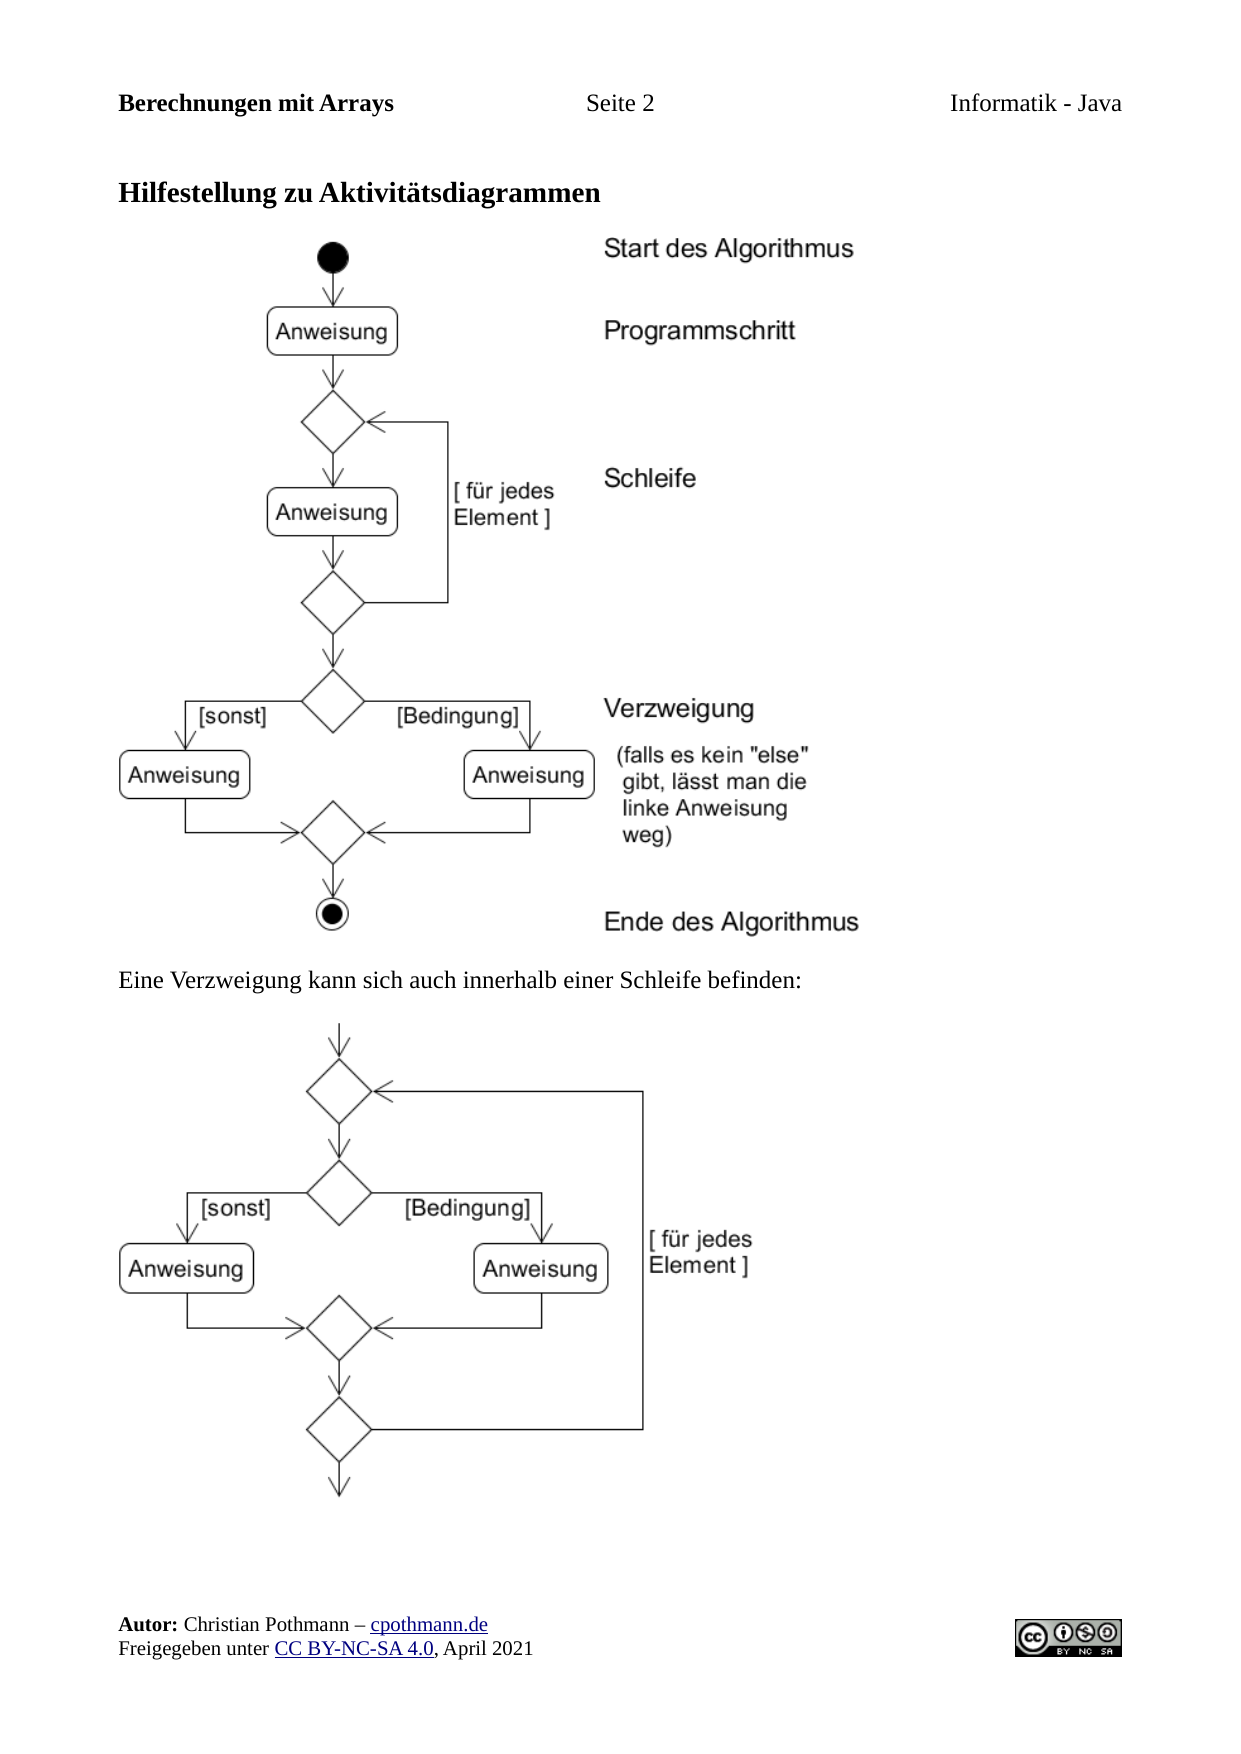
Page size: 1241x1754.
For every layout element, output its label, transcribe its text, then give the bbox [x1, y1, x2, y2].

text Eine Verzweigung kann sich auch innerhalb einer Schleife befinden: [118, 965, 1122, 994]
picture [1015, 1619, 1122, 1657]
picture [118, 1022, 754, 1498]
text Freigegeben unter CC BY-NC-SA 4.0, April 2021 [118, 1636, 1122, 1660]
picture [118, 237, 860, 937]
text Autor: Christian Pothmann – cpothmann.de [118, 1612, 1122, 1636]
text Hilfestellung zu Aktivitätsdiagrammen [118, 176, 1122, 209]
